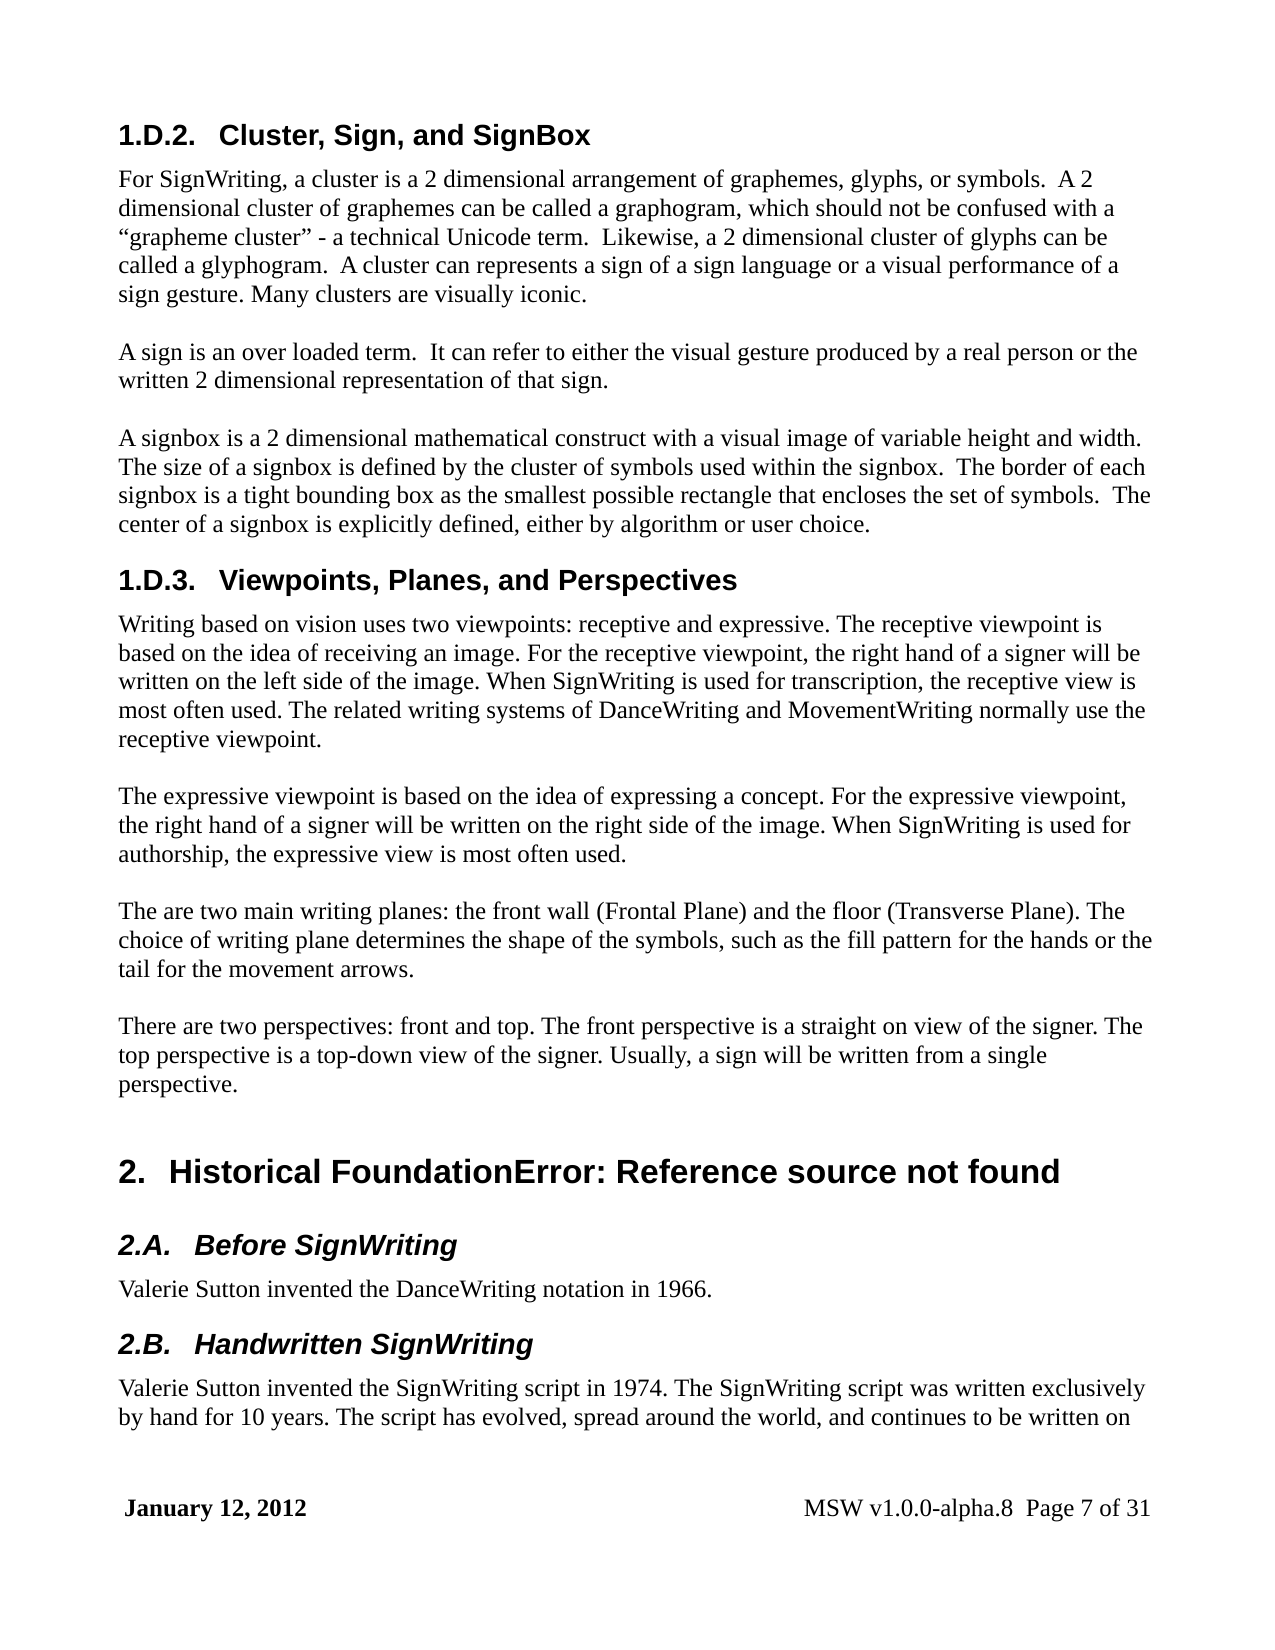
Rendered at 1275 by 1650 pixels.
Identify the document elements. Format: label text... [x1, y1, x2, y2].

subtitle Before SignWriting [118, 1228, 1157, 1261]
text Valerie Sutton invented the SignWriting script in 1974. The SignWriting script was written exclusively by hand for 10 years. The script has evolved, spread around the world, and continues to be written on [118, 1373, 1157, 1431]
text Valerie Sutton invented the DanceWriting notation in 1966. [118, 1274, 1157, 1302]
text Writing based on vision uses two viewpoints: receptive and expressive. The receptive viewpoint is based on the idea of receiving an image. For the receptive viewpoint, the right hand of a signer will be written on the left side of the image. When SignWriting is used for transcription, the receptive view is most often used. The related writing systems of DanceWriting and MovementWriting normally use the receptive viewpoint. [118, 609, 1157, 753]
text For SignWriting, a cluster is a 2 dimensional arrangement of graphemes, glyphs, or symbols. A 2 dimensional cluster of graphemes can be called a graphogram, which should not be confused with a “grapheme cluster” - a technical Unicode term. Likewise, a 2 dimensional cluster of glyphs can be called a glyphogram. A cluster can represents a sign of a sign language or a visual performance of a sign gesture. Many clusters are visually iconic. [118, 164, 1157, 308]
subtitle Historical Foundation [118, 1151, 1157, 1190]
text The are two main writing planes: the front wall (Frontal Plane) and the floor (Transverse Plane). The choice of writing plane determines the shape of the symbols, such as the fill pattern for the hands or the tail for the movement arrows. [118, 896, 1157, 983]
subtitle Cluster, Sign, and SignBox [118, 118, 1157, 152]
text The expressive viewpoint is based on the idea of expressing a concept. For the expressive viewpoint, the right hand of a signer will be written on the right side of the image. When SignWriting is used for authorship, the expressive view is most often used. [118, 781, 1157, 868]
subtitle Handwritten SignWriting [118, 1327, 1157, 1361]
text There are two perspectives: front and top. The front perspective is a straight on view of the signer. The top perspective is a top-down view of the signer. Usually, a sign will be written from a single perspective. [118, 1011, 1157, 1098]
text A signbox is a 2 dimensional mathematical construct with a visual image of variable height and width. The size of a signbox is defined by the cluster of symbols used within the signbox. The border of each signbox is a tight bounding box as the smallest possible rectangle that encloses the set of symbols. The center of a signbox is explicitly defined, either by algorithm or user choice. [118, 423, 1157, 538]
subtitle Viewpoints, Planes, and Perspectives [118, 563, 1157, 596]
text A sign is an over loaded term. It can refer to either the visual gesture produced by a real person or the written 2 dimensional representation of that sign. [118, 337, 1157, 394]
